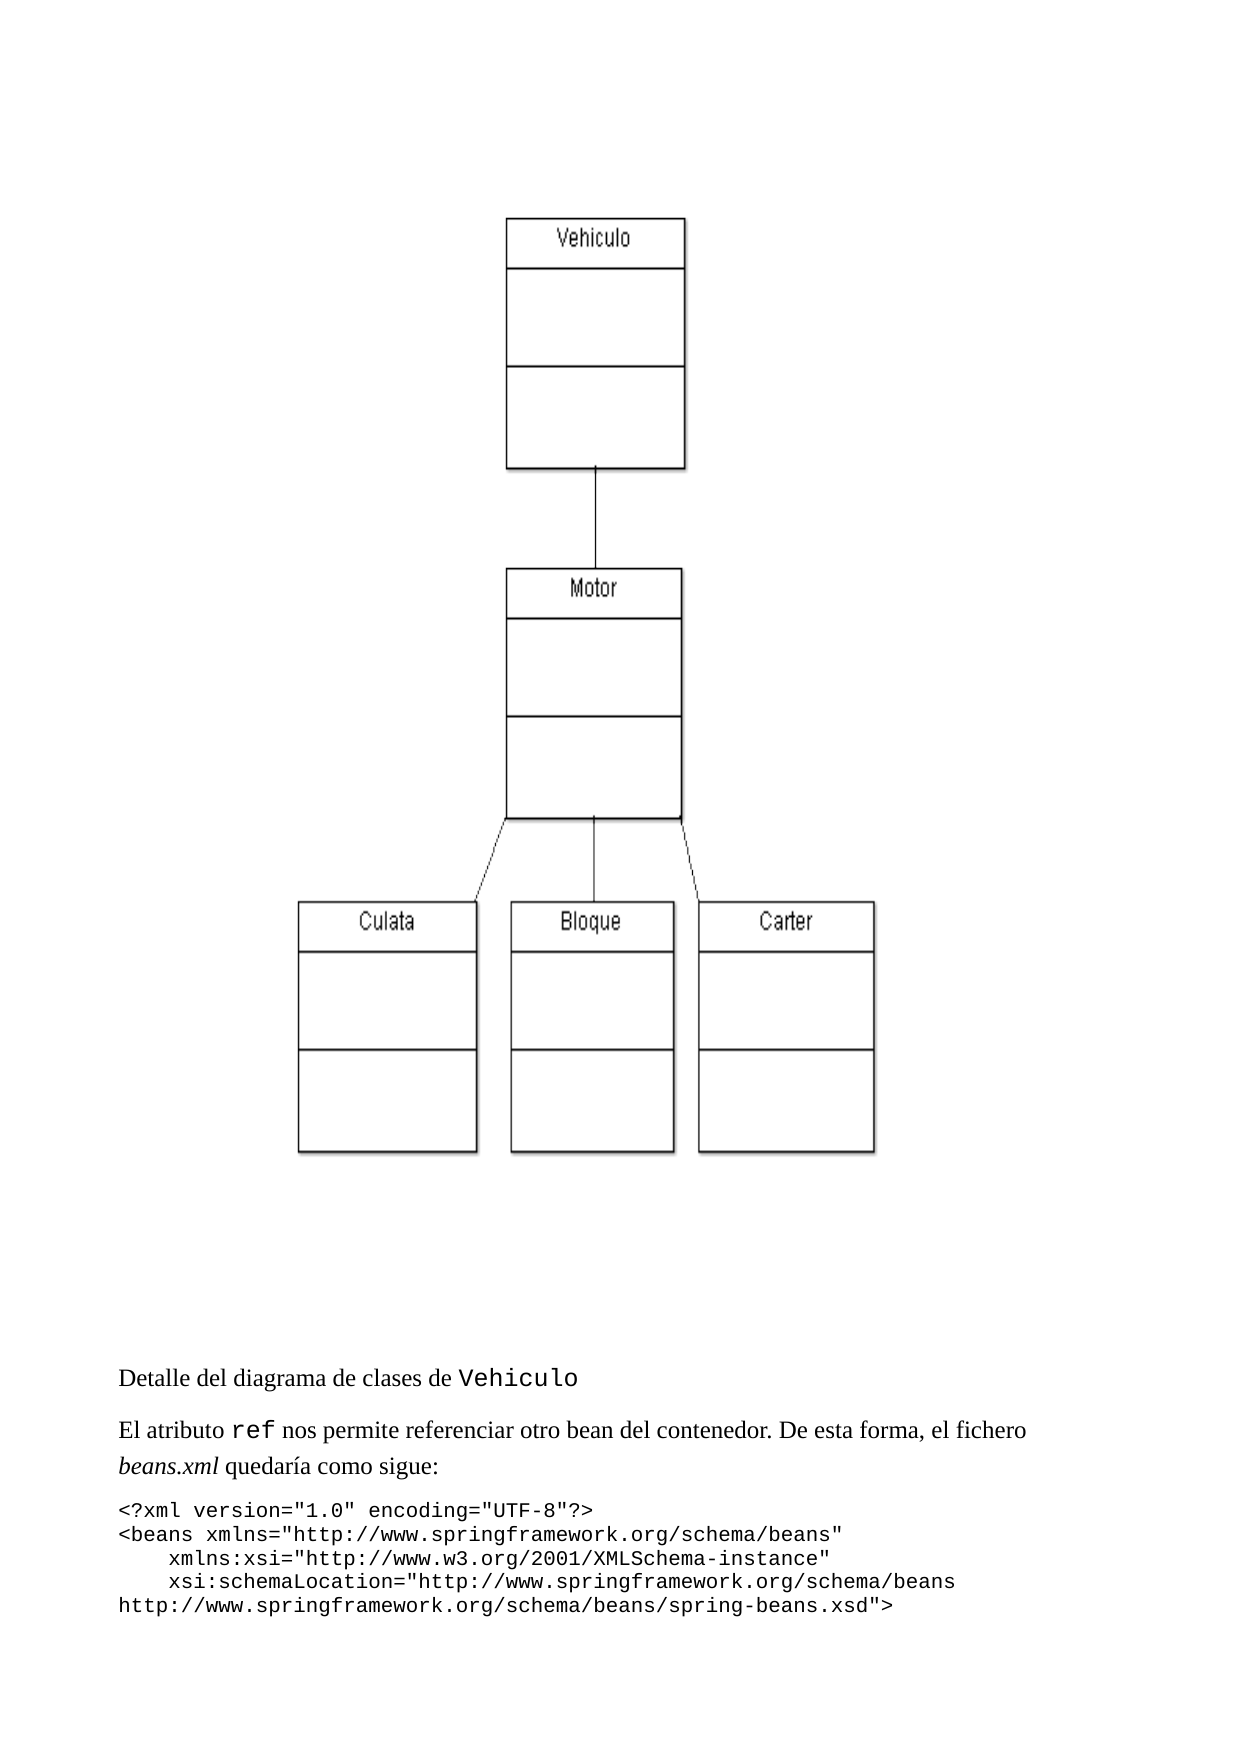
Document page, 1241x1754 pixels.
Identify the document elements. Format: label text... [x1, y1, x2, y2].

picture [118, 118, 1058, 1343]
text El atributo ref nos permite referenciar otro bean del contenedor. De esta forma, el fichero beans.xml quedaría como sigue: [118, 1415, 1122, 1480]
text Detalle del diagrama de clases de Vehiculo [118, 1363, 1122, 1394]
text xmlns:xsi="http://www.w3.org/2001/XMLSchema-instance" [118, 1548, 1122, 1571]
text <?xml version="1.0" encoding="UTF-8"?> [118, 1500, 1122, 1524]
text <beans xmlns="http://www.springframework.org/schema/beans" [118, 1524, 1122, 1548]
text xsi:schemaLocation="http://www.springframework.org/schema/beans http://www.springframework.org/schema/beans/spring-beans.xsd"> [118, 1571, 1122, 1619]
